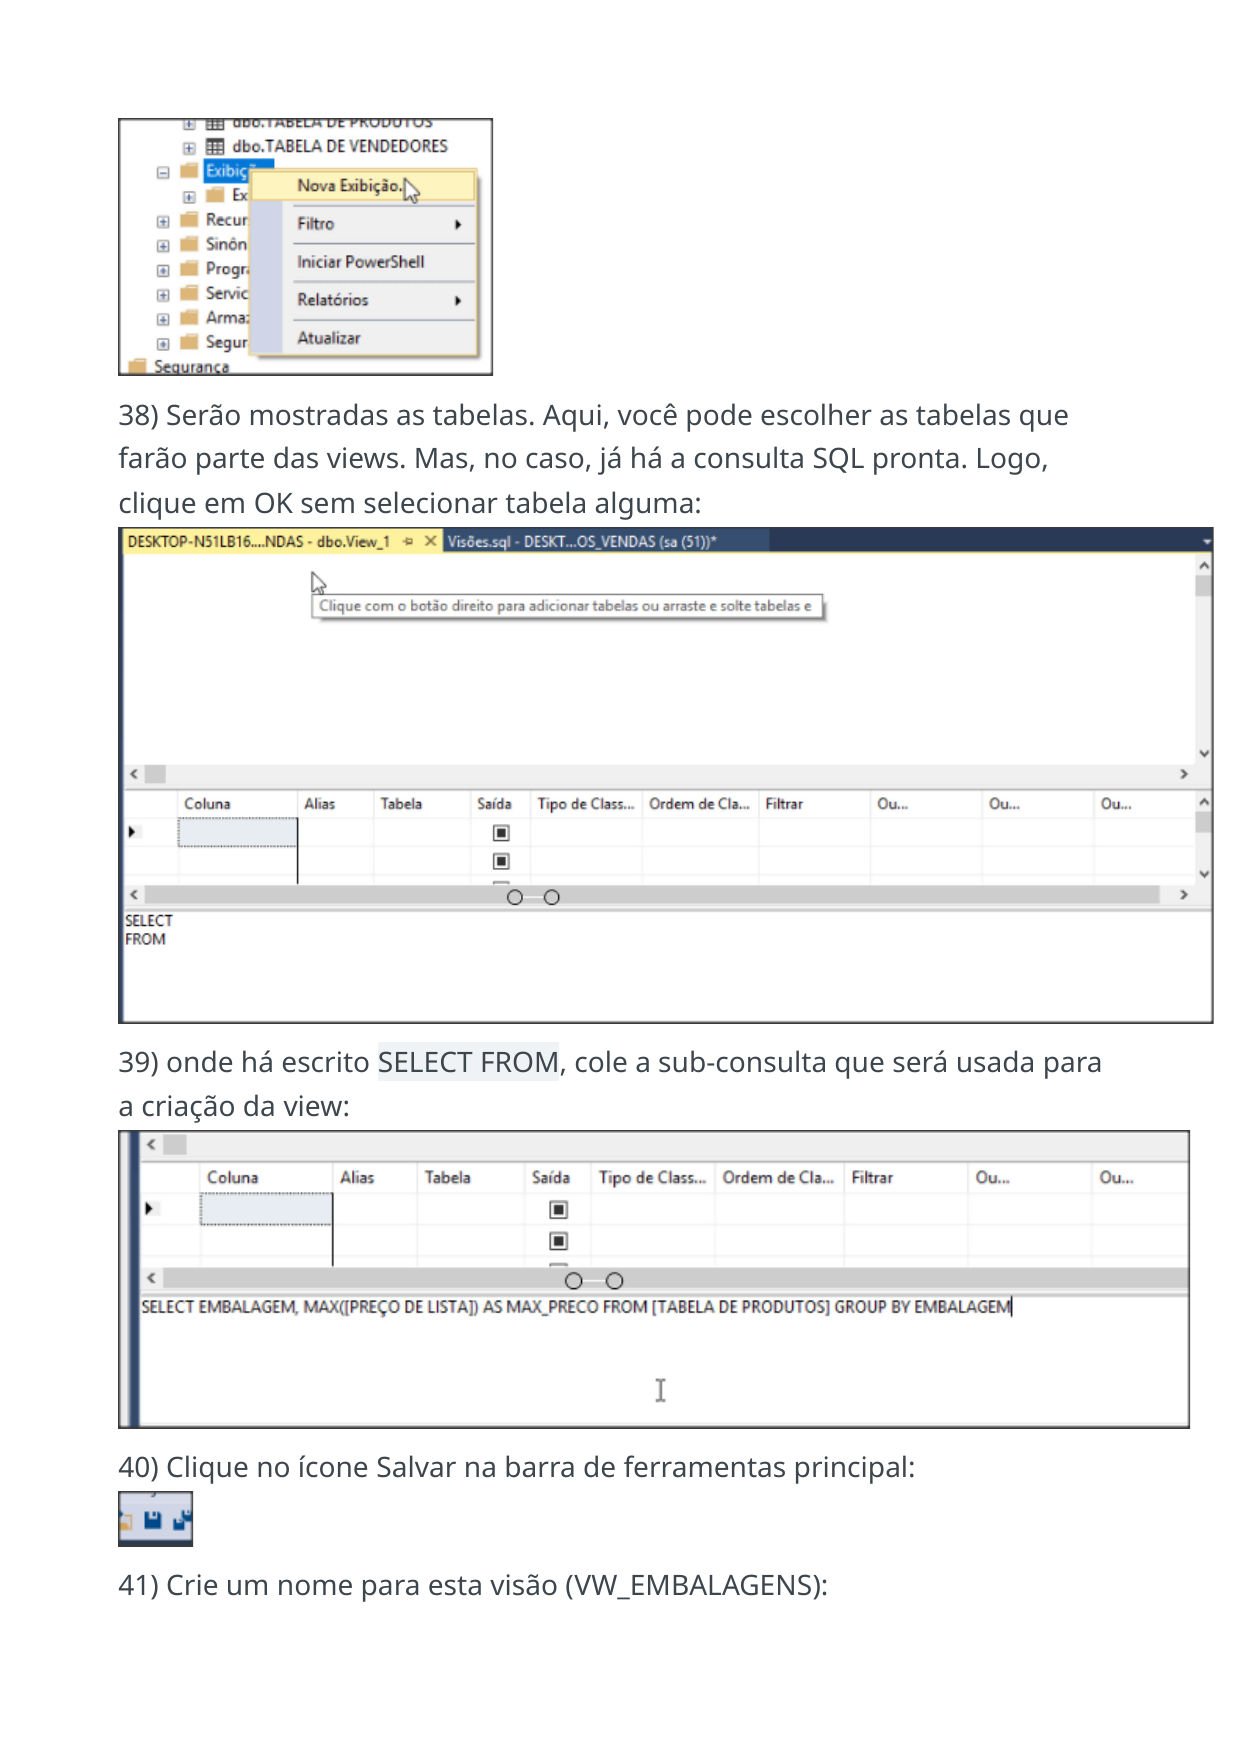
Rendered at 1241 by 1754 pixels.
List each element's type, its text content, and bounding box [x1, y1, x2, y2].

picture [118, 1130, 1191, 1429]
text 40) Clique no ícone Salvar na barra de ferramentas principal: [118, 1448, 1122, 1486]
picture [118, 527, 1214, 1024]
text 41) Crie um nome para esta visão (VW_EMBALAGENS): [118, 1565, 1122, 1603]
text 38) Serão mostradas as tabelas. Aqui, você pode escolher as tabelas que farão parte das views. Mas, no caso, já há a consulta SQL pronta. Logo, clique em OK sem selecionar tabela alguma: [118, 395, 1122, 521]
text 39) onde há escrito SELECT FROM, cole a sub-consulta que será usada para a criação da view: [118, 1042, 1122, 1124]
picture [118, 118, 494, 376]
picture [118, 1491, 194, 1547]
